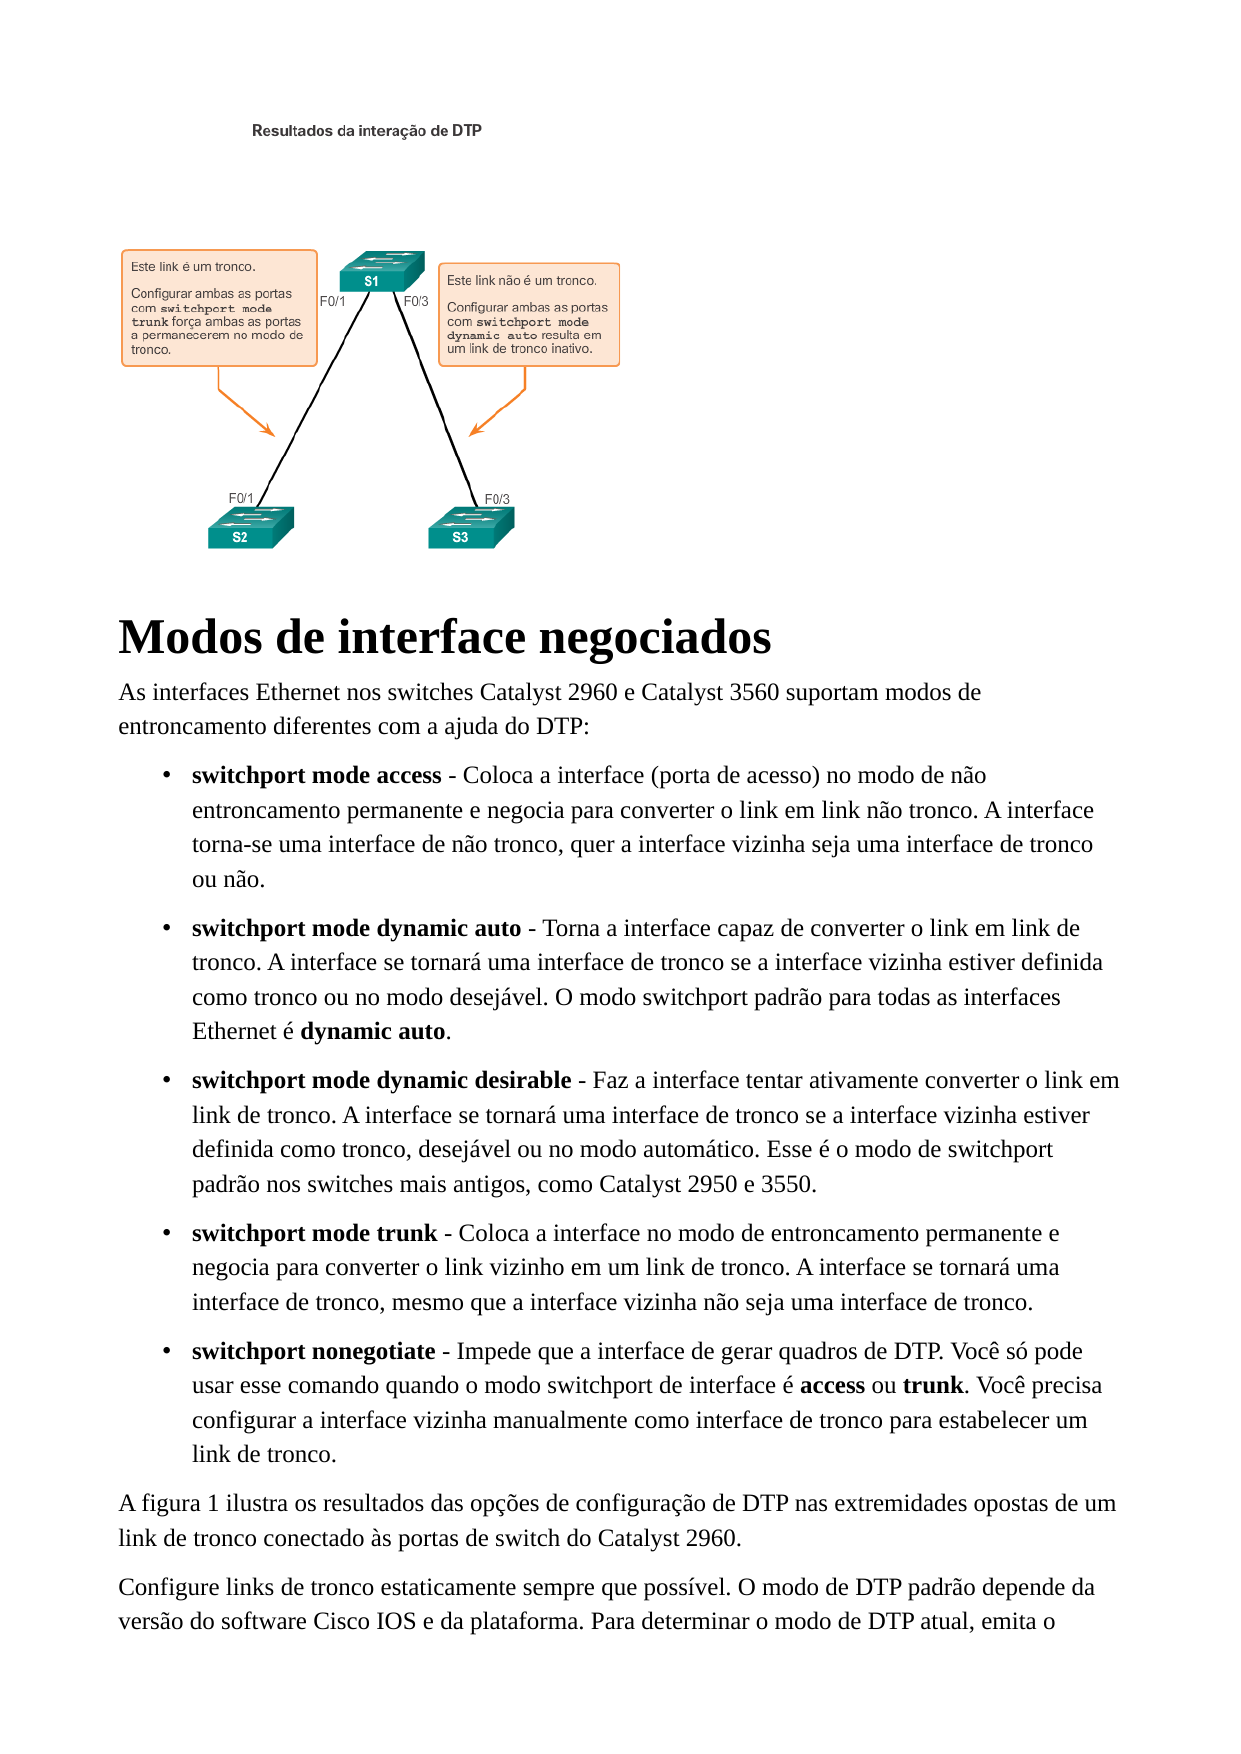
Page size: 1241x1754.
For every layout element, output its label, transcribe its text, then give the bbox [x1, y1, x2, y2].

picture [118, 118, 621, 553]
text A figura 1 ilustra os resultados das opções de configuração de DTP nas extremidades opostas de um link de tronco conectado às portas de switch do Catalyst 2960. [118, 1488, 1122, 1551]
subtitle Modos de interface negociados [118, 607, 1122, 664]
list switchport mode dynamic auto - Torna a interface capaz de converter o link em link de tronco. A interface se tornará uma interface de tronco se a interface vizinha estiver definida como tronco ou no modo desejável. O modo switchport padrão para todas as interfaces Ethernet é dynamic auto. [162, 913, 1122, 1045]
list switchport mode dynamic desirable - Faz a interface tentar ativamente converter o link em link de tronco. A interface se tornará uma interface de tronco se a interface vizinha estiver definida como tronco, desejável ou no modo automático. Esse é o modo de switchport padrão nos switches mais antigos, como Catalyst 2950 e 3550. [162, 1065, 1122, 1197]
text As interfaces Ethernet nos switches Catalyst 2960 e Catalyst 3560 suportam modos de entroncamento diferentes com a ajuda do DTP: [118, 677, 1122, 740]
list switchport mode access - Coloca a interface (porta de acesso) no modo de não entroncamento permanente e negocia para converter o link em link não tronco. A interface torna-se uma interface de não tronco, quer a interface vizinha seja uma interface de tronco ou não. [162, 760, 1122, 892]
text Configure links de tronco estaticamente sempre que possível. O modo de DTP padrão depende da versão do software Cisco IOS e da plataforma. Para determinar o modo de DTP atual, emita o [118, 1572, 1122, 1635]
list switchport nonegotiate - Impede que a interface de gerar quadros de DTP. Você só pode usar esse comando quando o modo switchport de interface é access ou trunk. Você precisa configurar a interface vizinha manualmente como interface de tronco para estabelecer um link de tronco. [162, 1336, 1122, 1468]
list switchport mode trunk - Coloca a interface no modo de entroncamento permanente e negocia para converter o link vizinho em um link de tronco. A interface se tornará uma interface de tronco, mesmo que a interface vizinha não seja uma interface de tronco. [162, 1218, 1122, 1315]
